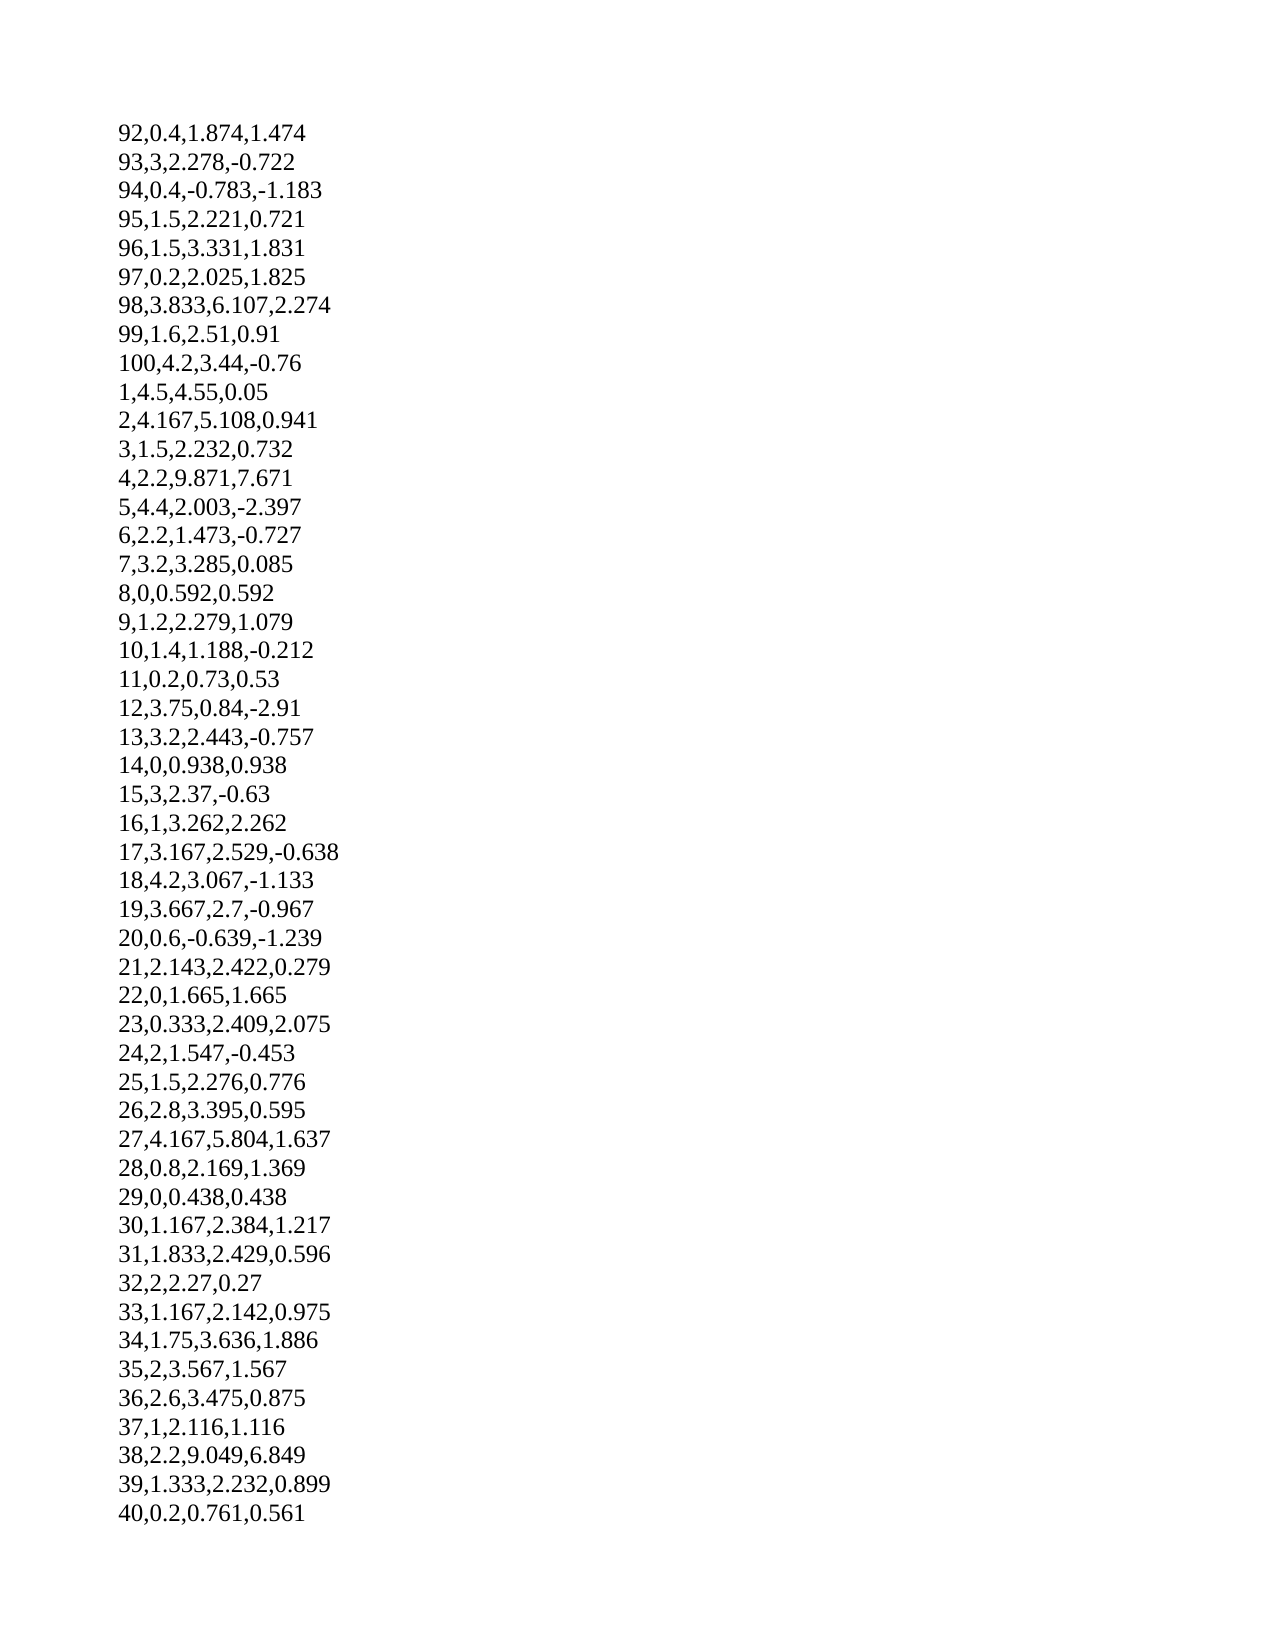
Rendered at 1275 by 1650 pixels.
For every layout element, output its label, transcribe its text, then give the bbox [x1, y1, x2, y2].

text 30,1.167,2.384,1.217 [118, 1211, 1157, 1239]
text 12,3.75,0.84,-2.91 [118, 693, 1157, 722]
text 34,1.75,3.636,1.886 [118, 1326, 1157, 1354]
text 1,4.5,4.55,0.05 [118, 377, 1157, 406]
text 19,3.667,2.7,-0.967 [118, 894, 1157, 923]
text 4,2.2,9.871,7.671 [118, 463, 1157, 492]
text 97,0.2,2.025,1.825 [118, 262, 1157, 291]
text 5,4.4,2.003,-2.397 [118, 492, 1157, 521]
text 10,1.4,1.188,-0.212 [118, 636, 1157, 664]
text 100,4.2,3.44,-0.76 [118, 348, 1157, 377]
text 95,1.5,2.221,0.721 [118, 204, 1157, 233]
text 36,2.6,3.475,0.875 [118, 1383, 1157, 1412]
text 14,0,0.938,0.938 [118, 751, 1157, 779]
text 8,0,0.592,0.592 [118, 578, 1157, 607]
text 18,4.2,3.067,-1.133 [118, 866, 1157, 894]
text 31,1.833,2.429,0.596 [118, 1239, 1157, 1268]
text 6,2.2,1.473,-0.727 [118, 521, 1157, 549]
text 21,2.143,2.422,0.279 [118, 952, 1157, 981]
text 22,0,1.665,1.665 [118, 981, 1157, 1009]
text 92,0.4,1.874,1.474 [118, 118, 1157, 147]
text 99,1.6,2.51,0.91 [118, 319, 1157, 348]
text 35,2,3.567,1.567 [118, 1354, 1157, 1383]
text 3,1.5,2.232,0.732 [118, 434, 1157, 463]
text 27,4.167,5.804,1.637 [118, 1124, 1157, 1153]
text 96,1.5,3.331,1.831 [118, 233, 1157, 262]
text 20,0.6,-0.639,-1.239 [118, 923, 1157, 952]
text 2,4.167,5.108,0.941 [118, 406, 1157, 434]
text 98,3.833,6.107,2.274 [118, 291, 1157, 319]
text 7,3.2,3.285,0.085 [118, 549, 1157, 578]
text 39,1.333,2.232,0.899 [118, 1469, 1157, 1498]
text 40,0.2,0.761,0.561 [118, 1498, 1157, 1527]
text 37,1,2.116,1.116 [118, 1412, 1157, 1441]
text 32,2,2.27,0.27 [118, 1268, 1157, 1297]
text 9,1.2,2.279,1.079 [118, 607, 1157, 636]
text 16,1,3.262,2.262 [118, 808, 1157, 837]
text 28,0.8,2.169,1.369 [118, 1153, 1157, 1182]
text 93,3,2.278,-0.722 [118, 147, 1157, 176]
text 25,1.5,2.276,0.776 [118, 1067, 1157, 1096]
text 29,0,0.438,0.438 [118, 1182, 1157, 1211]
text 11,0.2,0.73,0.53 [118, 664, 1157, 693]
text 38,2.2,9.049,6.849 [118, 1441, 1157, 1469]
text 15,3,2.37,-0.63 [118, 779, 1157, 808]
text 13,3.2,2.443,-0.757 [118, 722, 1157, 751]
text 24,2,1.547,-0.453 [118, 1038, 1157, 1067]
text 23,0.333,2.409,2.075 [118, 1009, 1157, 1038]
text 33,1.167,2.142,0.975 [118, 1297, 1157, 1326]
text 94,0.4,-0.783,-1.183 [118, 176, 1157, 204]
text 17,3.167,2.529,-0.638 [118, 837, 1157, 866]
text 26,2.8,3.395,0.595 [118, 1096, 1157, 1124]
